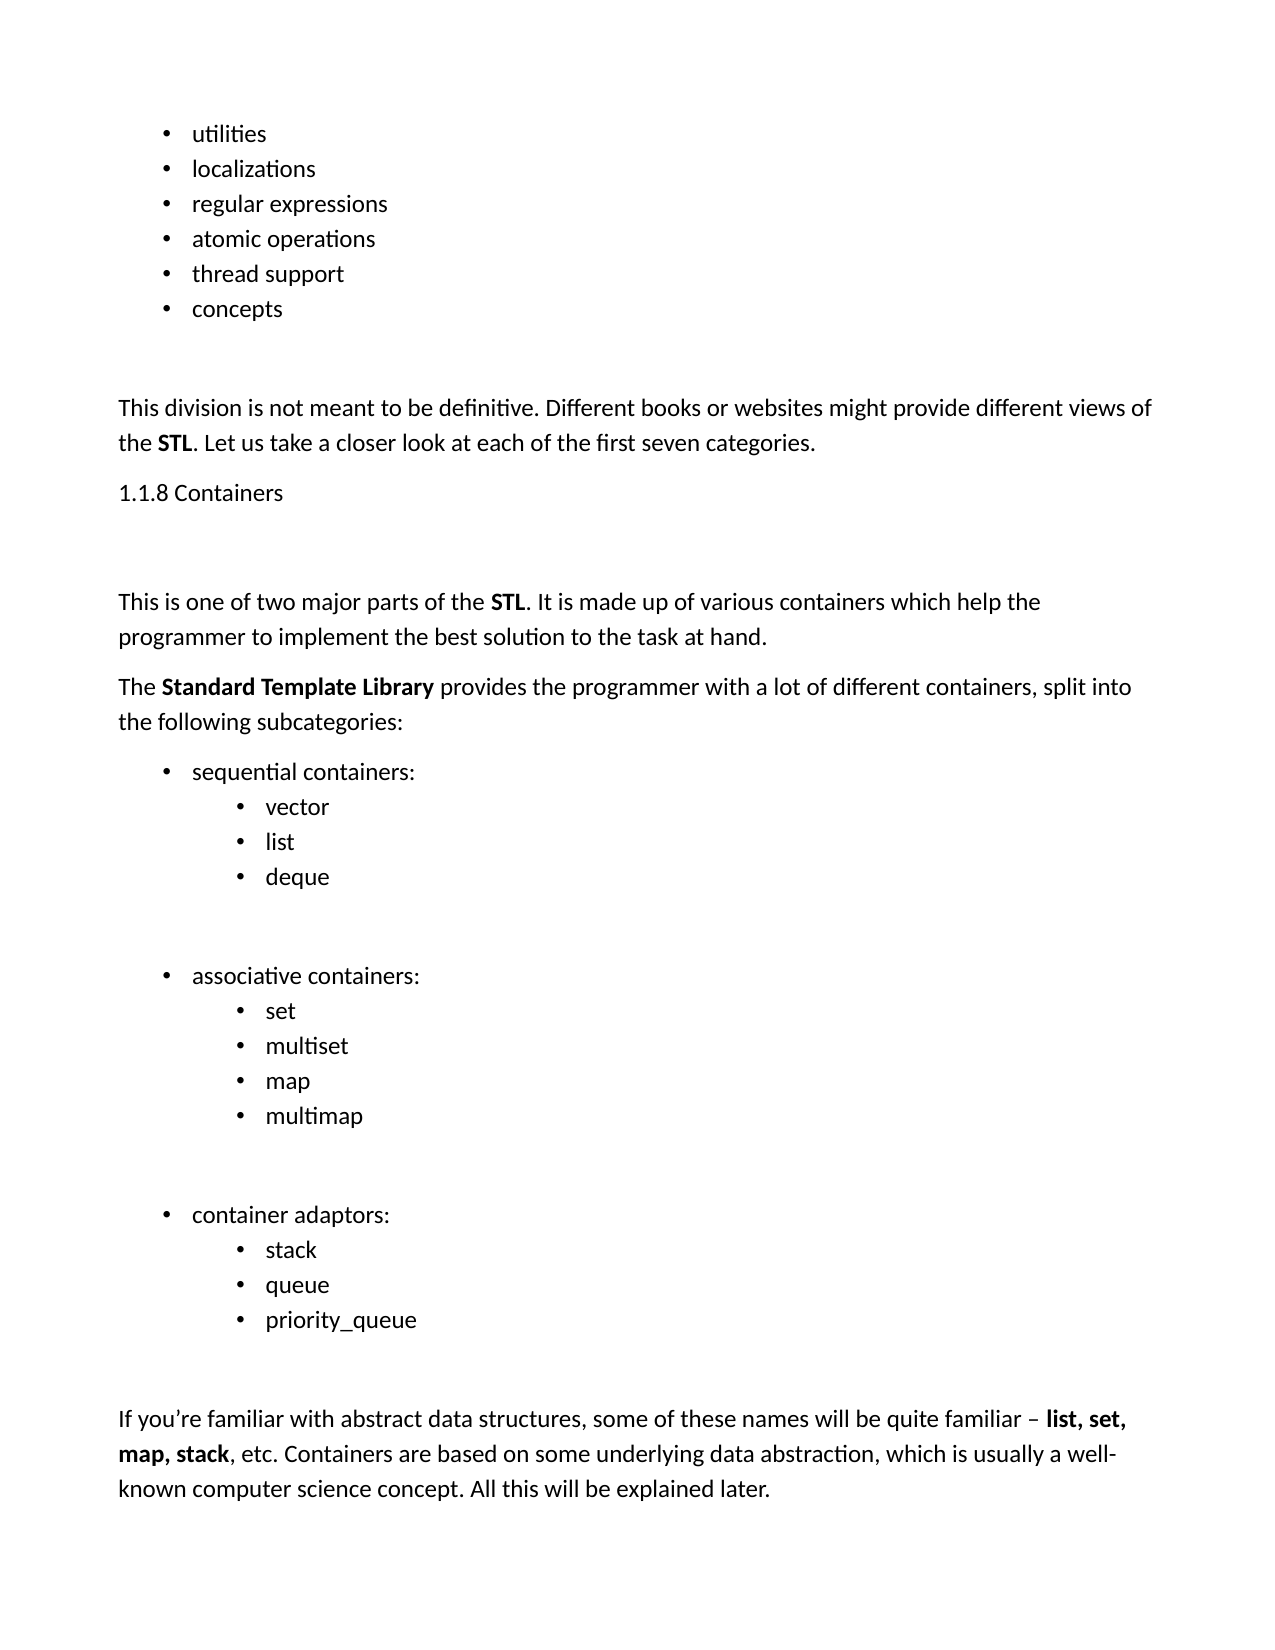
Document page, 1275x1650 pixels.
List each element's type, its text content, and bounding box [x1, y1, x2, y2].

list list [236, 826, 1157, 856]
list thread support [162, 258, 1157, 289]
text This division is not meant to be definitive. Different books or websites might provide different views of the STL. Let us take a closer look at each of the first seven categories. [118, 392, 1157, 458]
list stack [236, 1234, 1157, 1264]
list deque [236, 861, 1157, 891]
list queue [236, 1269, 1157, 1299]
list set [236, 995, 1157, 1025]
list container adaptors: [162, 1199, 1157, 1229]
list priority_queue [236, 1304, 1157, 1334]
list sequential containers: [162, 756, 1157, 786]
text 1.1.8 Containers [118, 477, 1157, 507]
text If you’re familiar with abstract data structures, some of these names will be quite familiar – list, set, map, stack, etc. Containers are based on some underlying data abstraction, which is usually a well-known computer science concept. All this will be explained later. [118, 1403, 1157, 1504]
list multiset [236, 1030, 1157, 1060]
list concepts [162, 293, 1157, 324]
list utilities [162, 118, 1157, 149]
list localizations [162, 153, 1157, 184]
text This is one of two major parts of the STL. It is made up of various containers which help the programmer to implement the best solution to the task at hand. [118, 586, 1157, 652]
list associative containers: [162, 960, 1157, 990]
list vector [236, 791, 1157, 821]
list regular expressions [162, 188, 1157, 219]
list map [236, 1065, 1157, 1095]
text The Standard Template Library provides the programmer with a lot of different containers, split into the following subcategories: [118, 671, 1157, 737]
list atomic operations [162, 223, 1157, 254]
list multimap [236, 1100, 1157, 1130]
